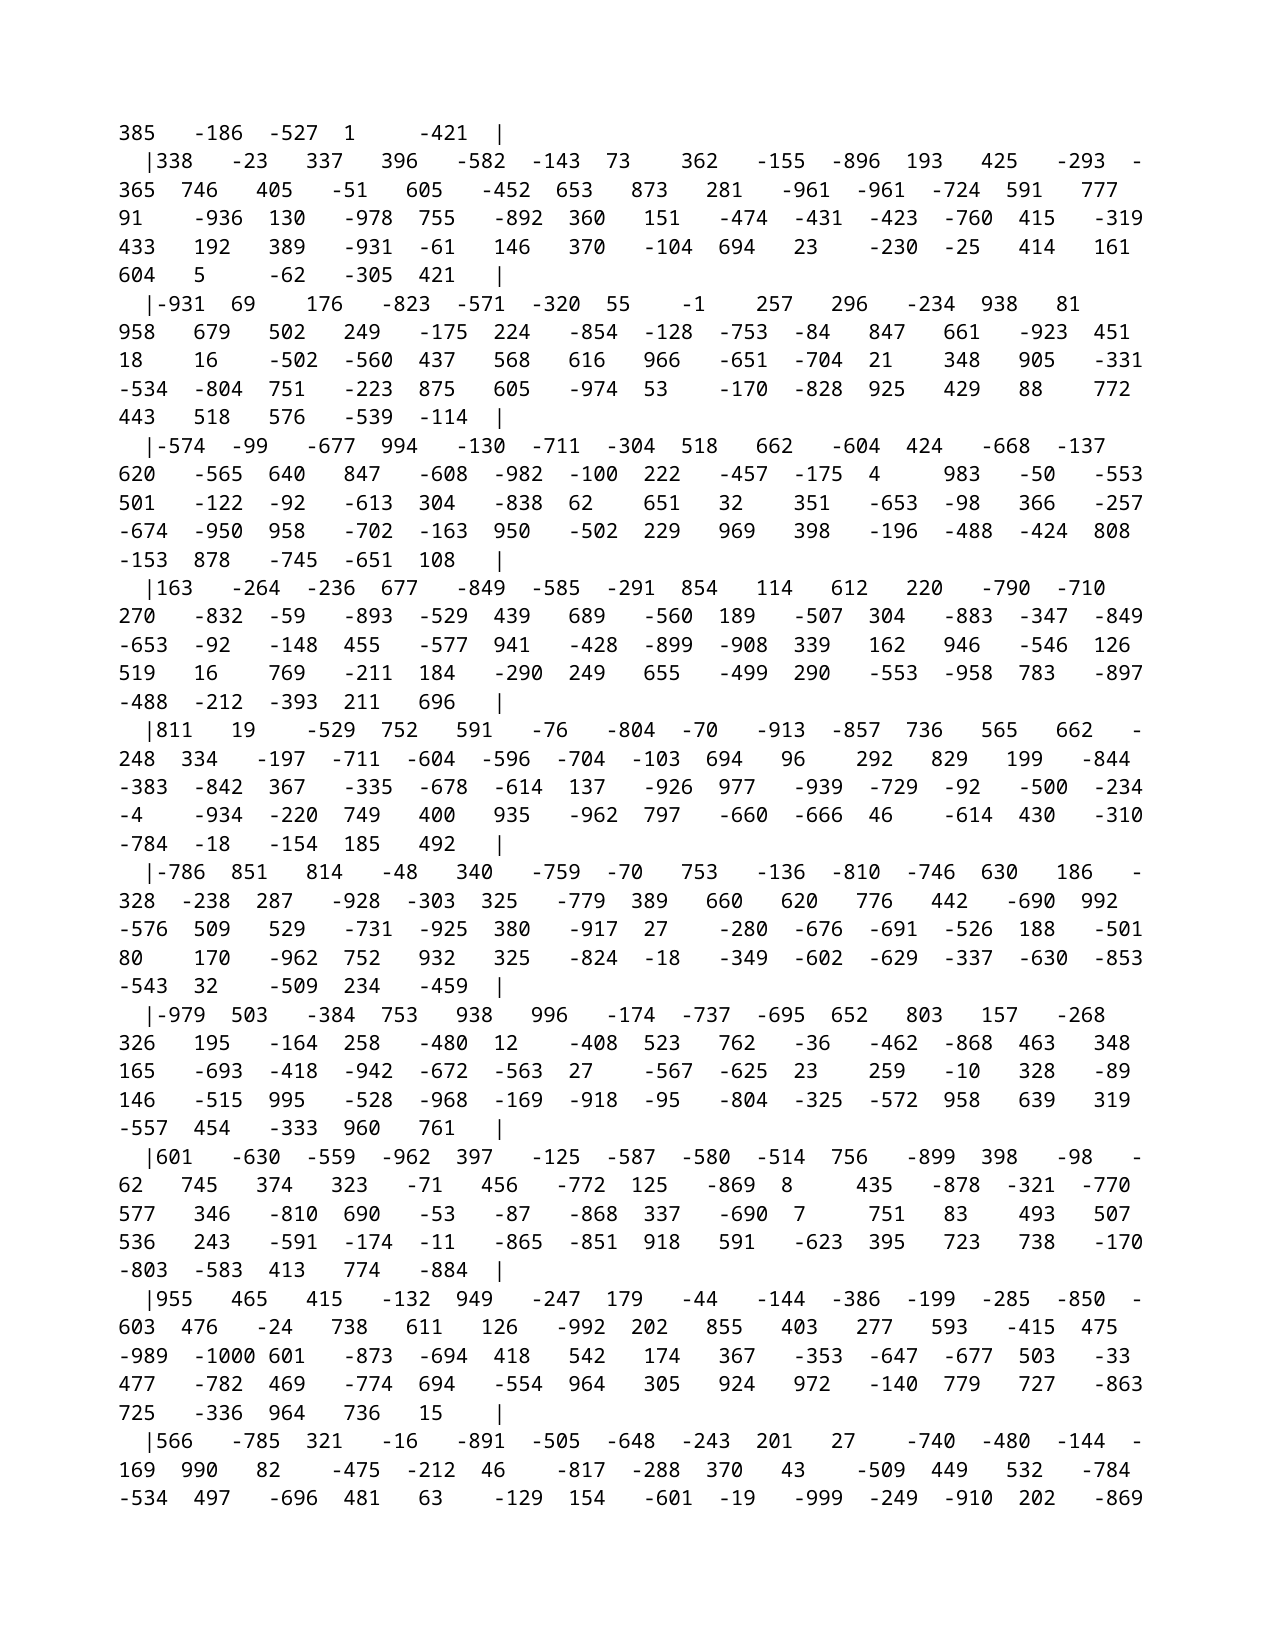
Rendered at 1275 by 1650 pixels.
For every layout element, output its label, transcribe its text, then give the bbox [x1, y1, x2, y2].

text |-786 851 814 -48 340 -759 -70 753 -136 -810 -746 630 186 -328 -238 287 -928 -303 325 -779 389 660 620 776 442 -690 992 -576 509 529 -731 -925 380 -917 27 -280 -676 -691 -526 188 -501 80 170 -962 752 932 325 -824 -18 -349 -602 -629 -337 -630 -853 -543 32 -509 234 -459 | [118, 857, 1157, 1000]
text |566 -785 321 -16 -891 -505 -648 -243 201 27 -740 -480 -144 -169 990 82 -475 -212 46 -817 -288 370 43 -509 449 532 -784 -534 497 -696 481 63 -129 154 -601 -19 -999 -249 -910 202 -869 [118, 1426, 1157, 1512]
text |-931 69 176 -823 -571 -320 55 -1 257 296 -234 938 81 958 679 502 249 -175 224 -854 -128 -753 -84 847 661 -923 451 18 16 -502 -560 437 568 616 966 -651 -704 21 348 905 -331 -534 -804 751 -223 875 605 -974 53 -170 -828 925 429 88 772 443 518 576 -539 -114 | [118, 289, 1157, 431]
text |955 465 415 -132 949 -247 179 -44 -144 -386 -199 -285 -850 -603 476 -24 738 611 126 -992 202 855 403 277 593 -415 475 -989 -1000 601 -873 -694 418 542 174 367 -353 -647 -677 503 -33 477 -782 469 -774 694 -554 964 305 924 972 -140 779 727 -863 725 -336 964 736 15 | [118, 1284, 1157, 1426]
text |338 -23 337 396 -582 -143 73 362 -155 -896 193 425 -293 -365 746 405 -51 605 -452 653 873 281 -961 -961 -724 591 777 91 -936 130 -978 755 -892 360 151 -474 -431 -423 -760 415 -319 433 192 389 -931 -61 146 370 -104 694 23 -230 -25 414 161 604 5 -62 -305 421 | [118, 147, 1157, 289]
text |-574 -99 -677 994 -130 -711 -304 518 662 -604 424 -668 -137 620 -565 640 847 -608 -982 -100 222 -457 -175 4 983 -50 -553 501 -122 -92 -613 304 -838 62 651 32 351 -653 -98 366 -257 -674 -950 958 -702 -163 950 -502 229 969 398 -196 -488 -424 808 -153 878 -745 -651 108 | [118, 431, 1157, 573]
text |-979 503 -384 753 938 996 -174 -737 -695 652 803 157 -268 326 195 -164 258 -480 12 -408 523 762 -36 -462 -868 463 348 165 -693 -418 -942 -672 -563 27 -567 -625 23 259 -10 328 -89 146 -515 995 -528 -968 -169 -918 -95 -804 -325 -572 958 639 319 -557 454 -333 960 761 | [118, 1000, 1157, 1142]
text |163 -264 -236 677 -849 -585 -291 854 114 612 220 -790 -710 270 -832 -59 -893 -529 439 689 -560 189 -507 304 -883 -347 -849 -653 -92 -148 455 -577 941 -428 -899 -908 339 162 946 -546 126 519 16 769 -211 184 -290 249 655 -499 290 -553 -958 783 -897 -488 -212 -393 211 696 | [118, 573, 1157, 715]
text |811 19 -529 752 591 -76 -804 -70 -913 -857 736 565 662 -248 334 -197 -711 -604 -596 -704 -103 694 96 292 829 199 -844 -383 -842 367 -335 -678 -614 137 -926 977 -939 -729 -92 -500 -234 -4 -934 -220 749 400 935 -962 797 -660 -666 46 -614 430 -310 -784 -18 -154 185 492 | [118, 715, 1157, 857]
text |601 -630 -559 -962 397 -125 -587 -580 -514 756 -899 398 -98 -62 745 374 323 -71 456 -772 125 -869 8 435 -878 -321 -770 577 346 -810 690 -53 -87 -868 337 -690 7 751 83 493 507 536 243 -591 -174 -11 -865 -851 918 591 -623 395 723 738 -170 -803 -583 413 774 -884 | [118, 1142, 1157, 1284]
text 385 -186 -527 1 -421 | [118, 118, 1157, 147]
